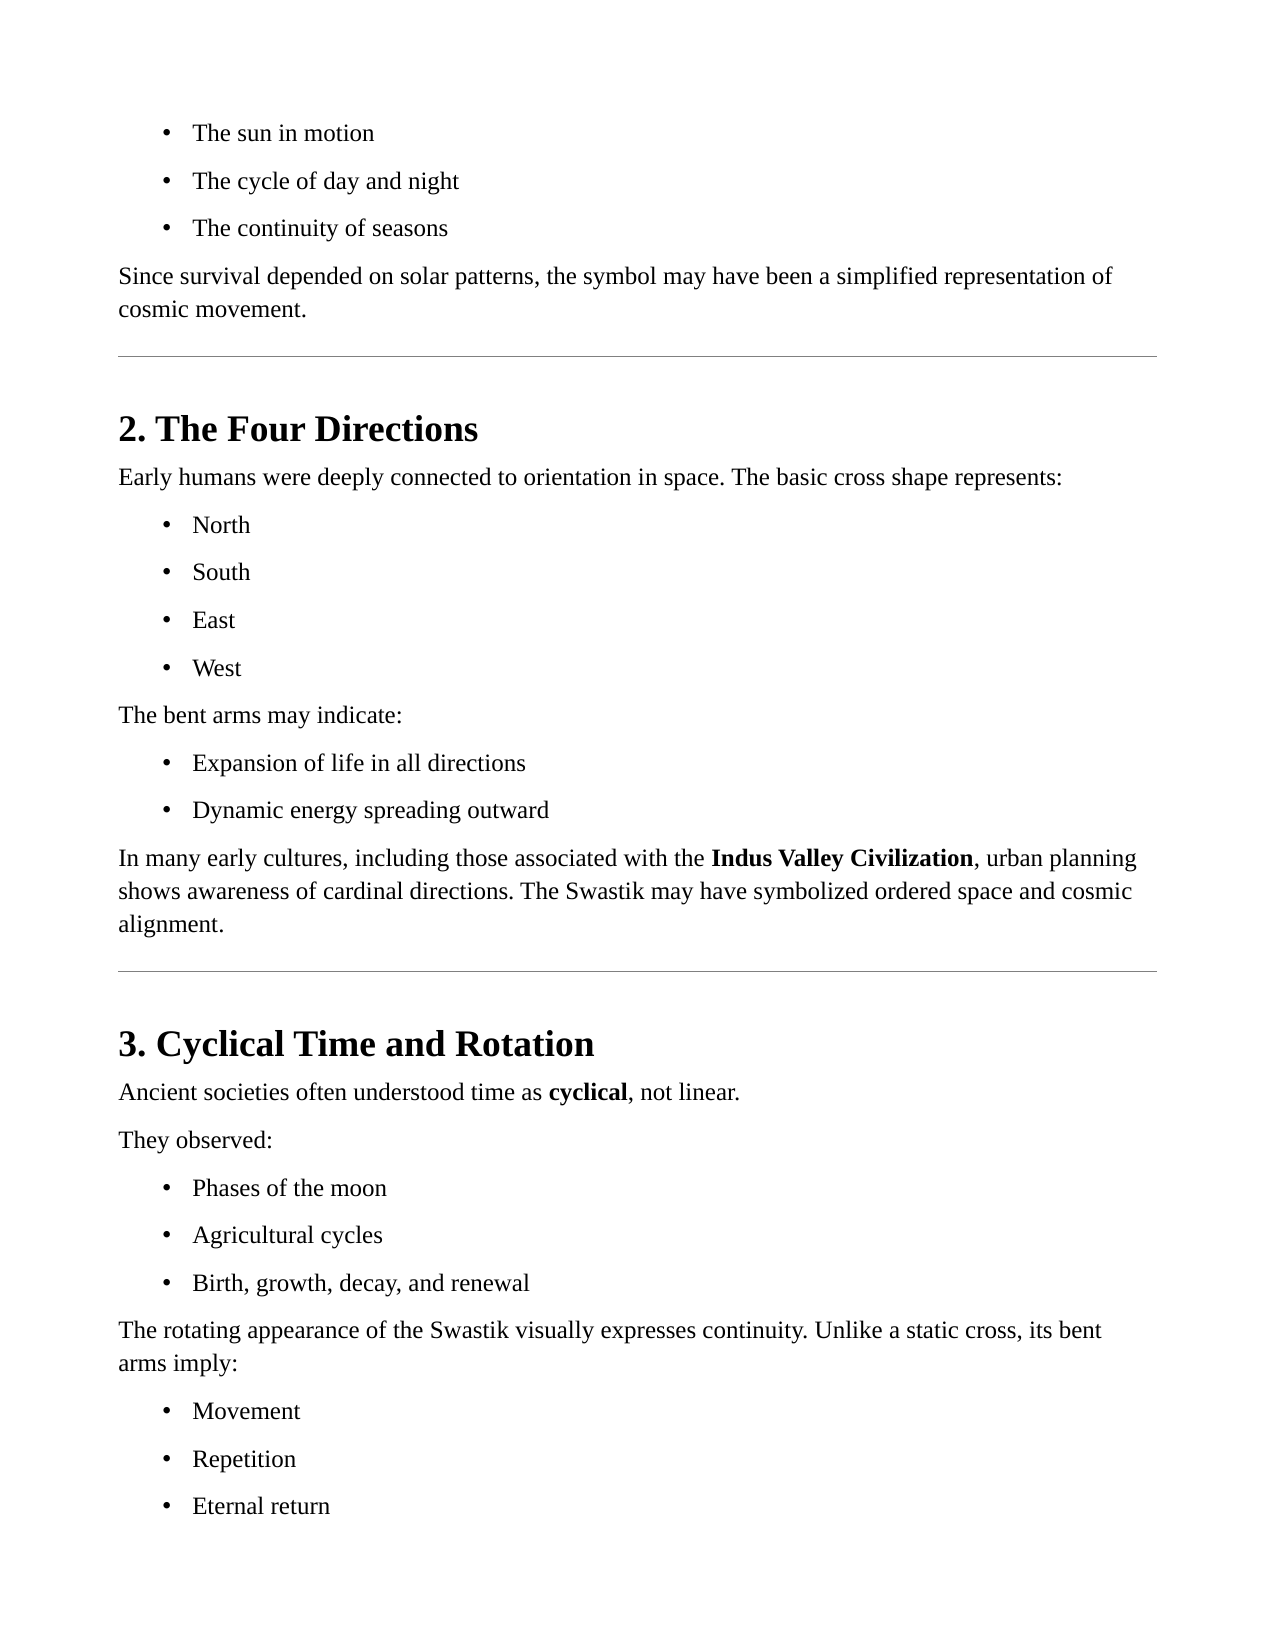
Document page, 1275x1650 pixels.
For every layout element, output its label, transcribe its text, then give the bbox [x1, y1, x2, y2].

list Eternal return [162, 1491, 1157, 1520]
subtitle 3. Cyclical Time and Rotation [118, 1022, 1157, 1065]
list The continuity of seasons [162, 213, 1157, 242]
list Agricultural cycles [162, 1220, 1157, 1249]
text In many early cultures, including those associated with the Indus Valley Civilization, urban planning shows awareness of cardinal directions. The Swastik may have symbolized ordered space and cosmic alignment. [118, 843, 1157, 938]
list South [162, 557, 1157, 586]
text The rotating appearance of the Swastik visually expresses continuity. Unlike a static cross, its bent arms imply: [118, 1316, 1157, 1377]
list Dynamic energy spreading outward [162, 796, 1157, 824]
text Early humans were deeply connected to orientation in space. The basic cross shape represents: [118, 462, 1157, 491]
text Since survival depended on solar patterns, the symbol may have been a simplified representation of cosmic movement. [118, 261, 1157, 323]
text Ancient societies often understood time as cyclical, not linear. [118, 1077, 1157, 1106]
list Expansion of life in all directions [162, 748, 1157, 777]
list East [162, 605, 1157, 634]
list The sun in motion [162, 118, 1157, 147]
subtitle 2. The Four Directions [118, 407, 1157, 450]
text The bent arms may indicate: [118, 700, 1157, 729]
text They observed: [118, 1125, 1157, 1154]
list The cycle of day and night [162, 166, 1157, 194]
list Birth, growth, decay, and renewal [162, 1268, 1157, 1297]
list Repetition [162, 1444, 1157, 1472]
list West [162, 653, 1157, 681]
list North [162, 510, 1157, 539]
list Movement [162, 1396, 1157, 1425]
list Phases of the moon [162, 1173, 1157, 1201]
